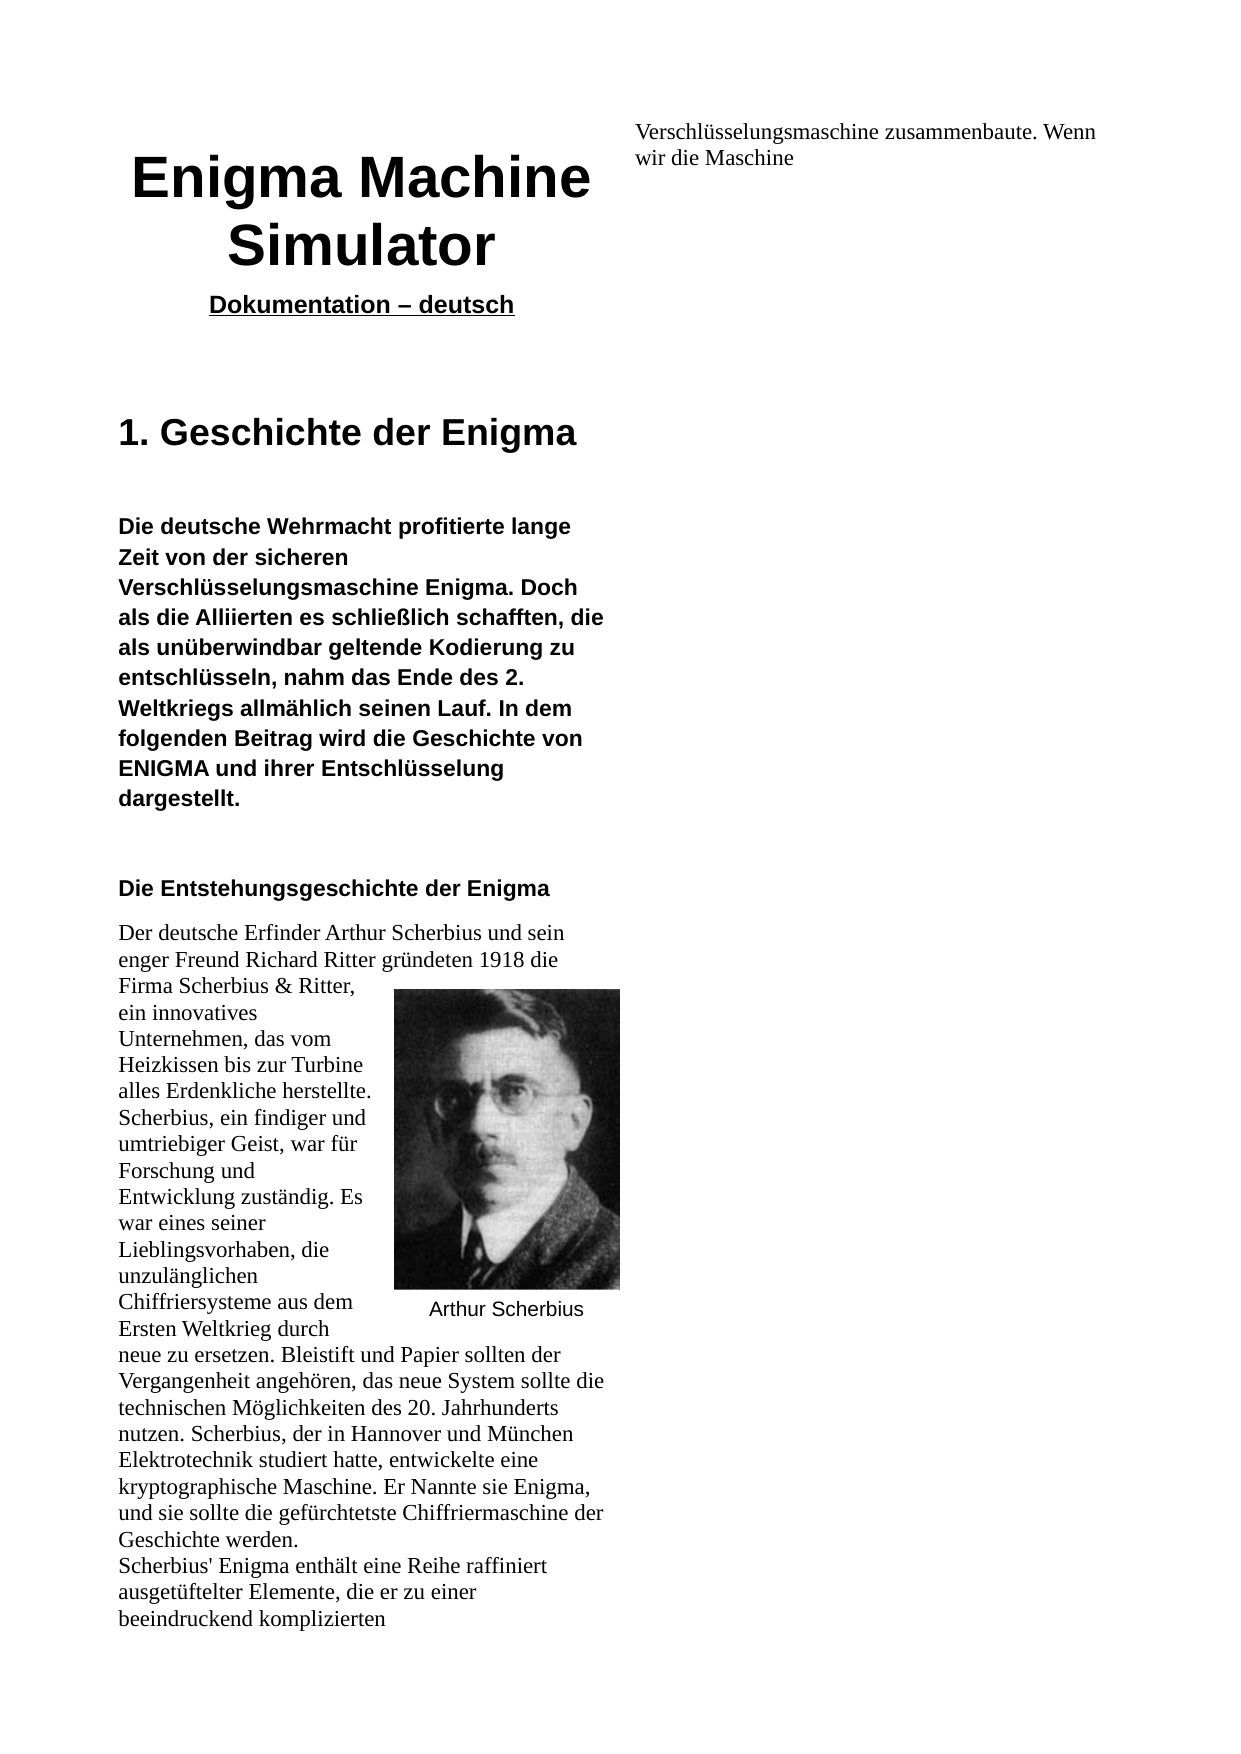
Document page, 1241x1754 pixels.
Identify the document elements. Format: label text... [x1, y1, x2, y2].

title Enigma Machine Simulator [118, 143, 605, 277]
text Scherbius' Enigma enthält eine Reihe raffiniert ausgetüftelter Elemente, die er zu einer beeindruckend komplizierten [118, 1552, 605, 1631]
picture [394, 989, 620, 1289]
subtitle 1. Geschichte der Enigma [118, 410, 605, 453]
text Verschlüsselungsmaschine zusammenbaute. Wenn wir die Maschine [635, 118, 1122, 171]
text Der deutsche Erfinder Arthur Scherbius und sein enger Freund Richard Ritter gründeten 1918 die Firma Scherbius & Ritter, ein innovatives Unternehmen, das vom Heizkissen bis zur Turbine alles Erdenkliche herstellte. Scherbius, ein findiger und umtriebiger Geist, war für Forschung und Entwicklung zuständig. Es war eines seiner Lieblingsvorhaben, die unzulänglichen Chiffriersysteme aus dem Ersten Weltkrieg durch neue zu ersetzen. Bleistift und Papier sollten der Vergangenheit angehören, das neue System sollte die technischen Möglichkeiten des 20. Jahrhunderts nutzen. Scherbius, der in Hannover und München Elektrotechnik studiert hatte, entwickelte eine kryptographische Maschine. Er Nannte sie Enigma, und sie sollte die gefürchtetste Chiffriermaschine der Geschichte werden. [118, 919, 605, 1552]
text Die deutsche Wehrmacht profitierte lange Zeit von der sicheren Verschlüsselungsmaschine Enigma. Doch als die Alliierten es schließlich schafften, die als unüberwindbar geltende Kodierung zu entschlüsseln, nahm das Ende des 2. Weltkriegs allmählich seinen Lauf. In dem folgenden Beitrag wird die Geschichte von ENIGMA und ihrer Entschlüsselung dargestellt. [118, 513, 605, 811]
text Dokumentation – deutsch [118, 290, 605, 318]
text Die Entstehungsgeschichte der Enigma [118, 875, 605, 901]
